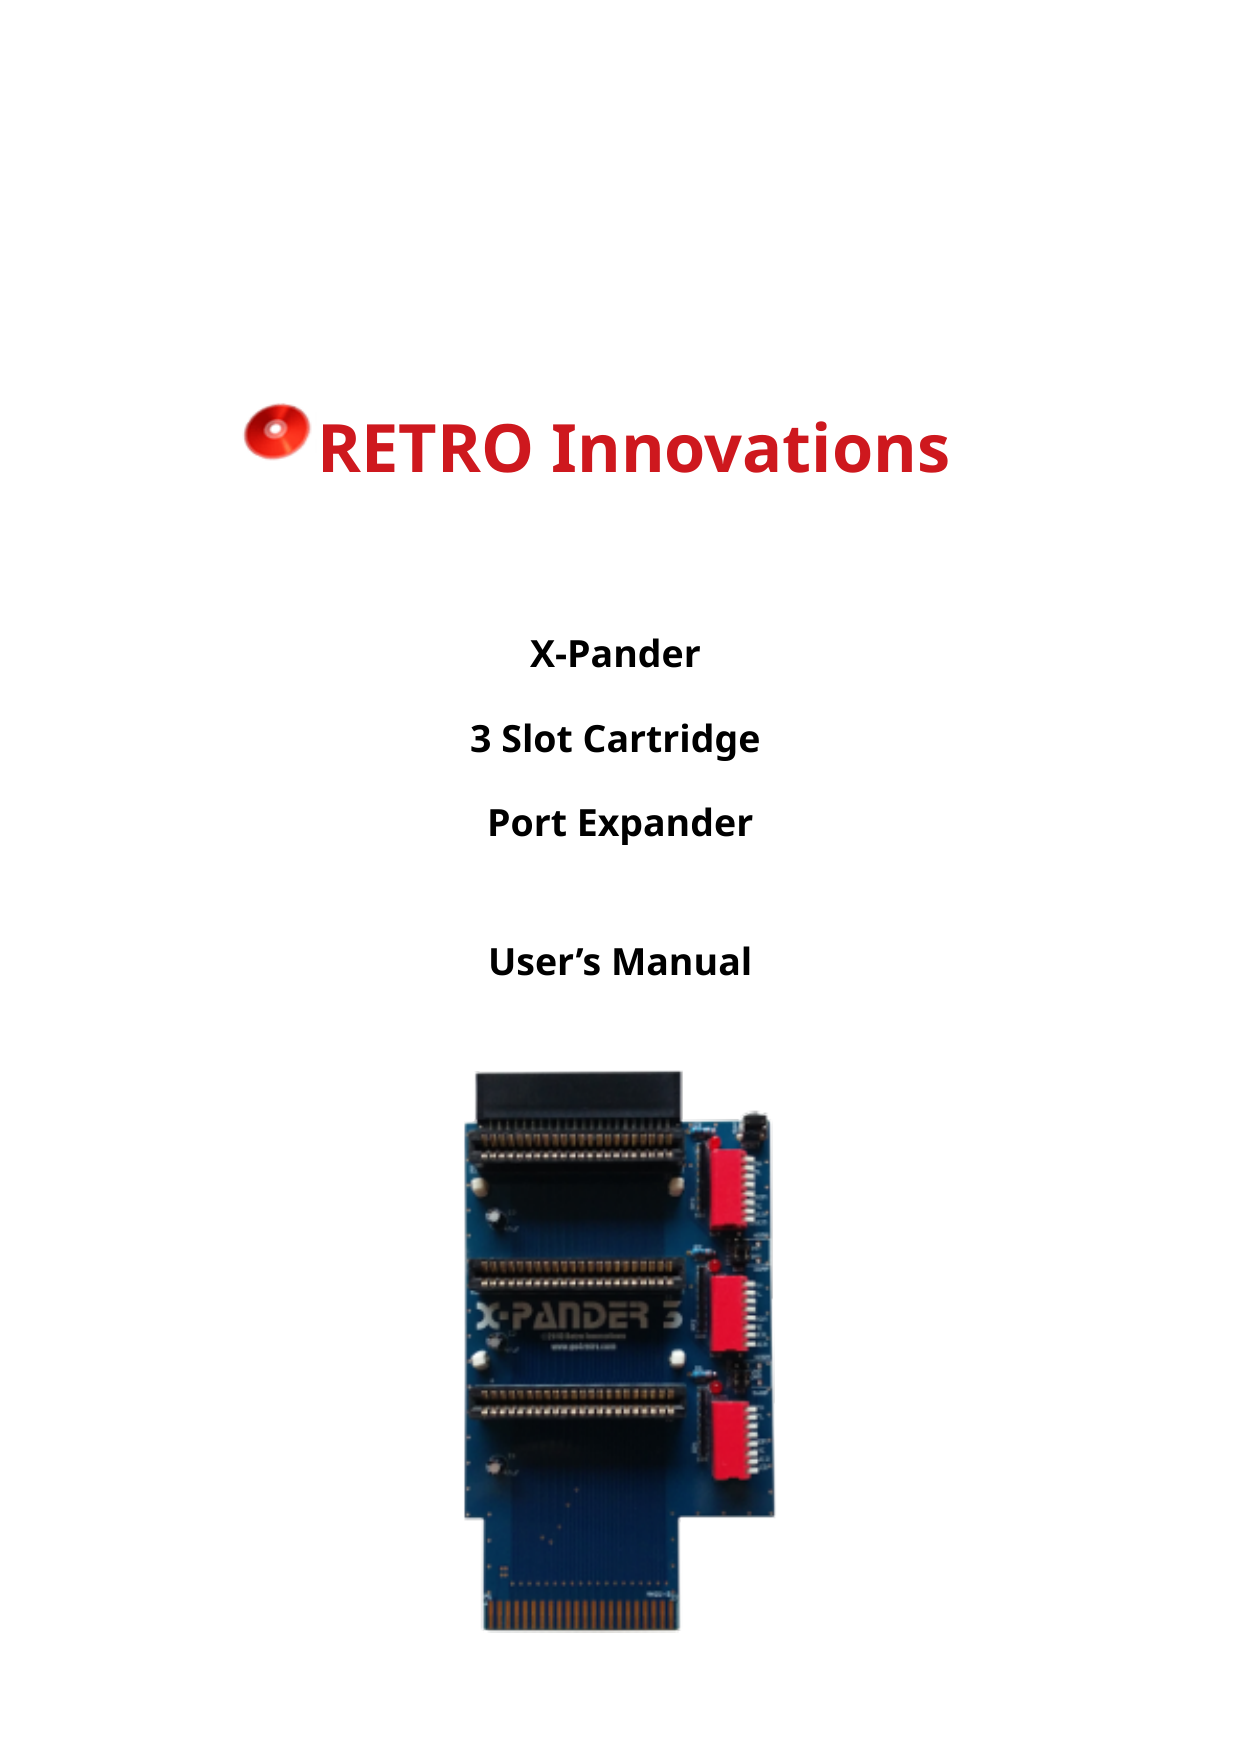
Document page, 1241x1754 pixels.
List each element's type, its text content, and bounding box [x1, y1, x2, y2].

picture [235, 394, 318, 470]
subtitle 3 Slot Cartridge [118, 712, 1122, 763]
subtitle Port Expander [118, 796, 1122, 847]
text User’s Manual [118, 936, 1122, 987]
picture [463, 1070, 777, 1633]
subtitle X-Pander [118, 628, 1122, 679]
subtitle RETRO Innovations [118, 401, 1122, 492]
